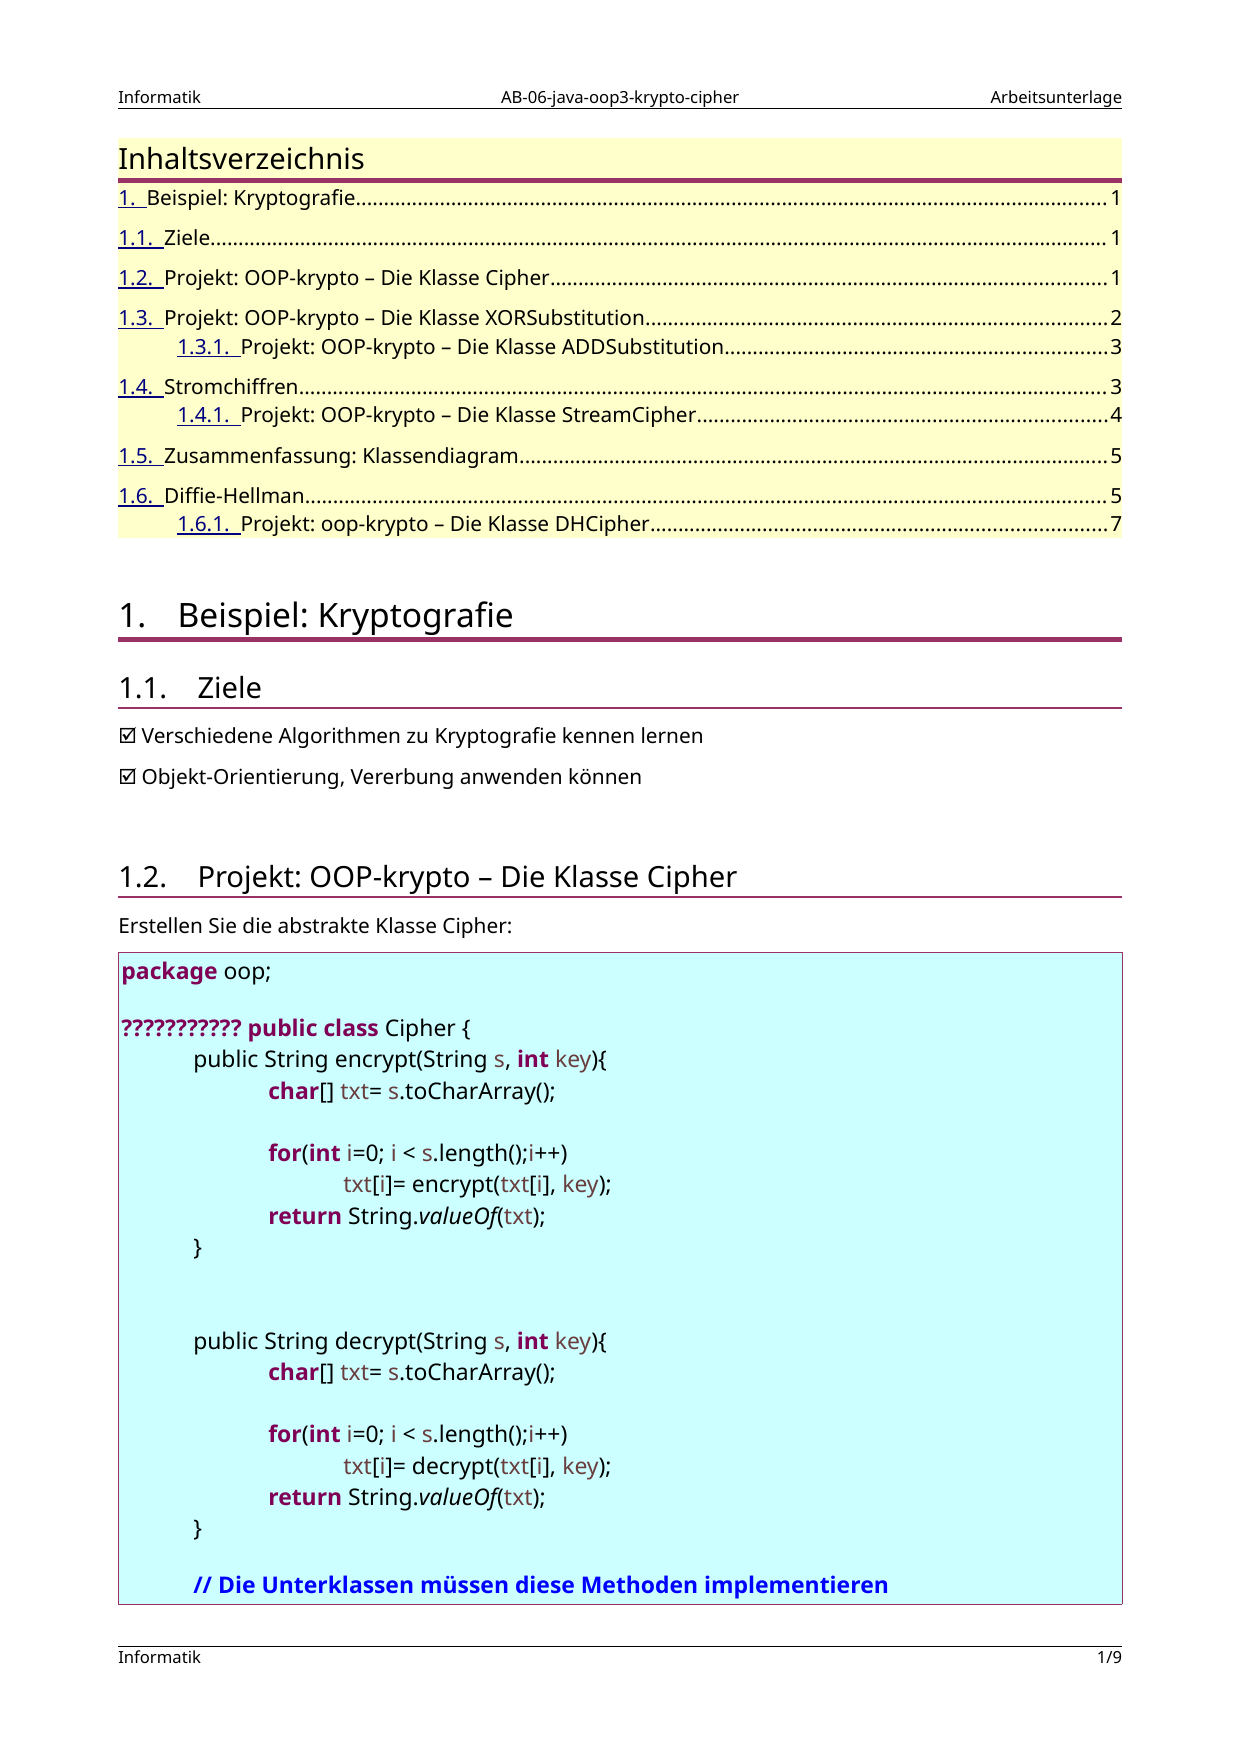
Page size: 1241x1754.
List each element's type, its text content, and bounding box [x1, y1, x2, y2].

text // Die Unterklassen müssen diese Methoden implementieren [119, 1566, 1122, 1604]
text } [119, 1228, 1122, 1259]
text txt[i]= decrypt(txt[i], key); [119, 1447, 1122, 1478]
text 1.4.1. Projekt: OOP-krypto – Die Klasse StreamCipher 4 [177, 401, 1122, 429]
text return String.valueOf(txt); [119, 1197, 1122, 1228]
text public String decrypt(String s, int key){ [119, 1322, 1122, 1353]
subtitle Beispiel: Kryptografie [118, 591, 1122, 637]
text public String encrypt(String s, int key){ [119, 1040, 1122, 1072]
text 1. Beispiel: Kryptografie 1 [118, 183, 1122, 211]
text 1.6. Diffie-Hellman 5 [118, 481, 1122, 509]
text } [119, 1509, 1122, 1540]
text 1.3.1. Projekt: OOP-krypto – Die Klasse ADDSubstitution 3 [177, 332, 1122, 360]
text 1.5. Zusammenfassung: Klassendiagram 5 [118, 441, 1122, 469]
text package oop; [119, 953, 1122, 983]
subtitle Projekt: OOP-krypto – Die Klasse Cipher [118, 857, 1122, 896]
text ??????????? public class Cipher { [119, 1009, 1122, 1040]
text txt[i]= encrypt(txt[i], key); [119, 1165, 1122, 1197]
text 1.3. Projekt: OOP-krypto – Die Klasse XORSubstitution 2 [118, 303, 1122, 332]
text Erstellen Sie die abstrakte Klasse Cipher: [118, 911, 1122, 939]
text char[] txt= s.toCharArray(); [119, 1353, 1122, 1384]
text 1.6.1. Projekt: oop-krypto – Die Klasse DHCipher 7 [177, 509, 1122, 538]
subtitle Inhaltsverzeichnis [118, 138, 1122, 178]
text 1.2. Projekt: OOP-krypto – Die Klasse Cipher 1 [118, 263, 1122, 292]
text 1.1. Ziele 1 [118, 223, 1122, 251]
text char[] txt= s.toCharArray(); [119, 1072, 1122, 1103]
text for(int i=0; i < s.length();i++) [119, 1134, 1122, 1165]
text 1.4. Stromchiffren 3 [118, 372, 1122, 401]
subtitle Ziele [118, 667, 1122, 707]
list Verschiedene Algorithmen zu Kryptografie kennen lernen [118, 721, 1122, 750]
list Objekt-Orientierung, Vererbung anwenden können [118, 762, 1122, 791]
text return String.valueOf(txt); [119, 1478, 1122, 1509]
text for(int i=0; i < s.length();i++) [119, 1384, 1122, 1447]
